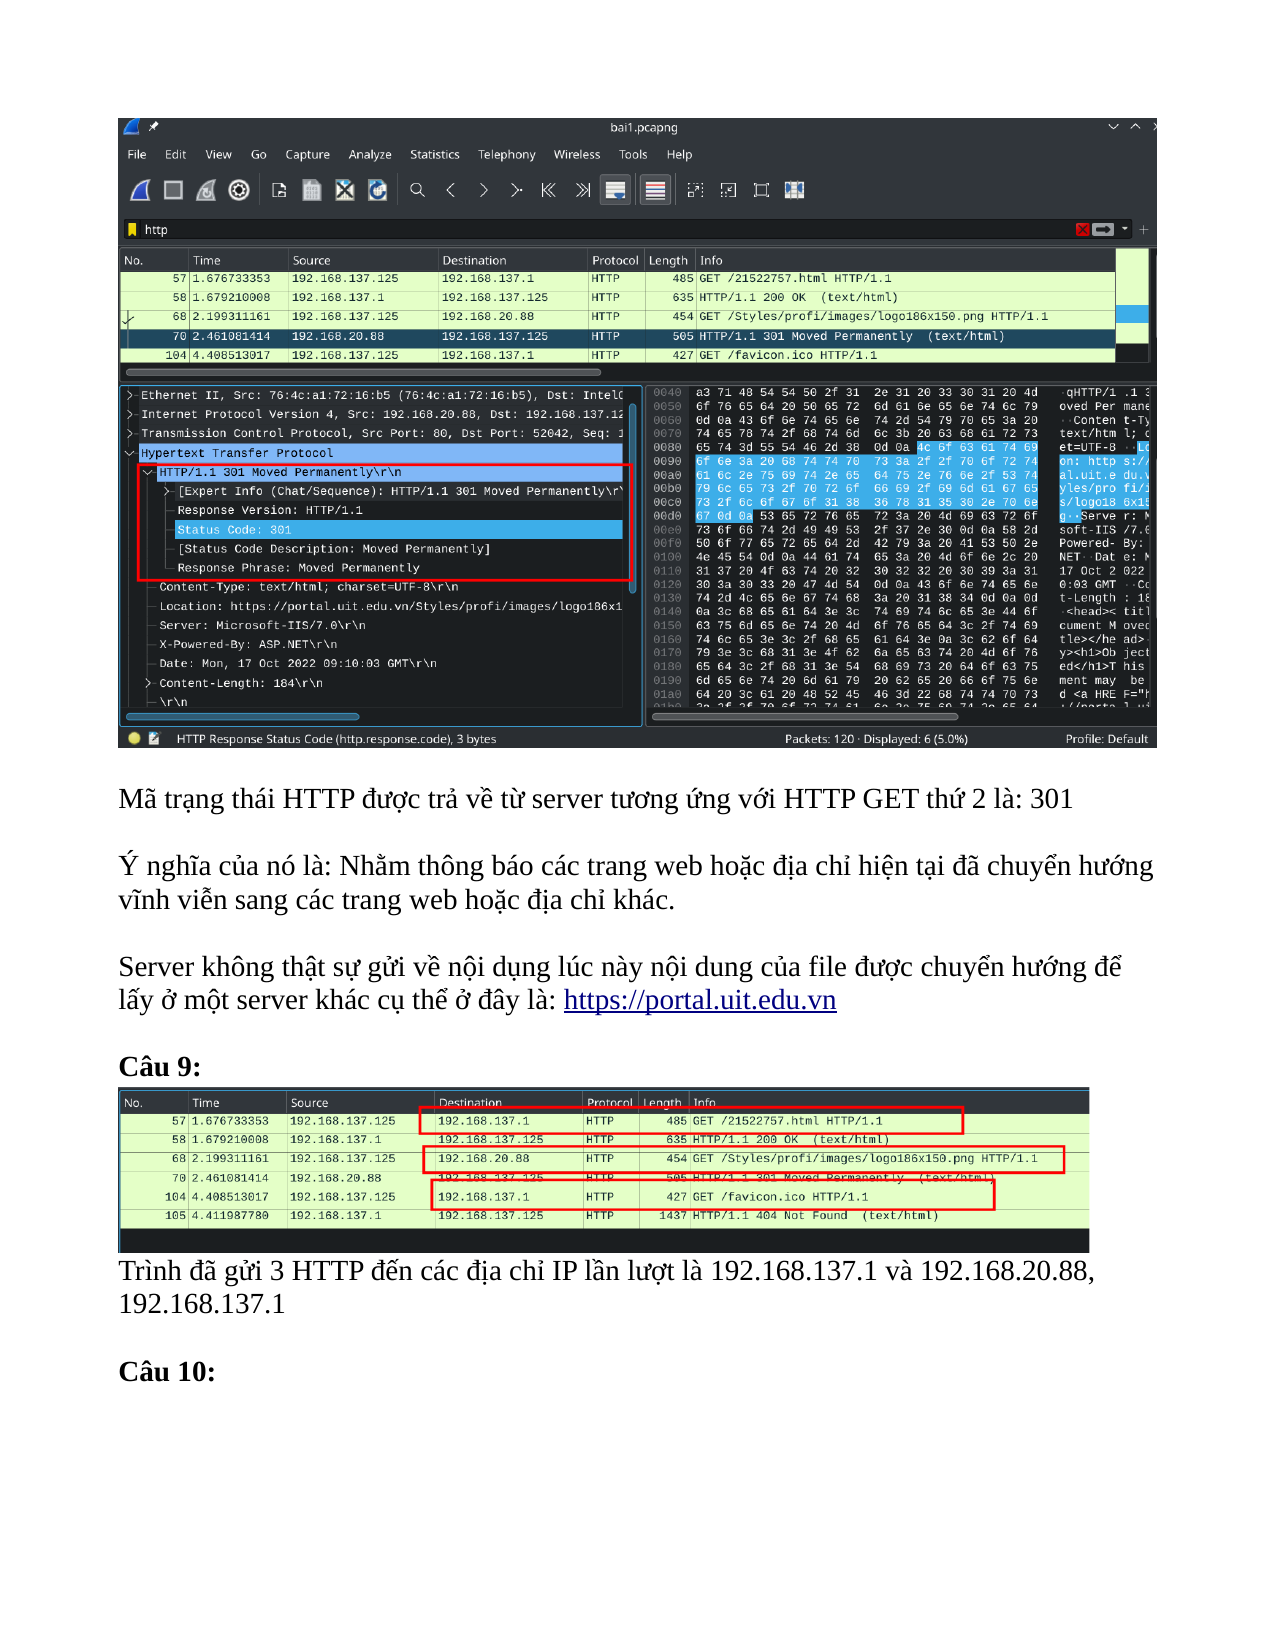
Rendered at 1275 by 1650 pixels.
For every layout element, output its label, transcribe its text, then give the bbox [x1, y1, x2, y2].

text Ý nghĩa của nó là: Nhằm thông báo các trang web hoặc địa chỉ hiện tại đã chuyển hướng vĩnh viễn sang các trang web hoặc địa chỉ khác. [118, 848, 1157, 915]
text Câu 10: [118, 1354, 1157, 1387]
picture [118, 1087, 1090, 1253]
text Server không thật sự gửi về nội dụng lúc này nội dung của file được chuyển hướng để lấy ở một server khác cụ thể ở đây là: https://portal.uit.edu.vn [118, 949, 1157, 1016]
picture [118, 118, 1157, 748]
text Câu 9: [118, 1049, 1157, 1083]
text Trình đã gửi 3 HTTP đến các địa chỉ IP lần lượt là 192.168.137.1 và 192.168.20.88, 192.168.137.1 [118, 1083, 1157, 1320]
text Mã trạng thái HTTP được trả về từ server tương ứng với HTTP GET thứ 2 là: 301 [118, 781, 1157, 815]
